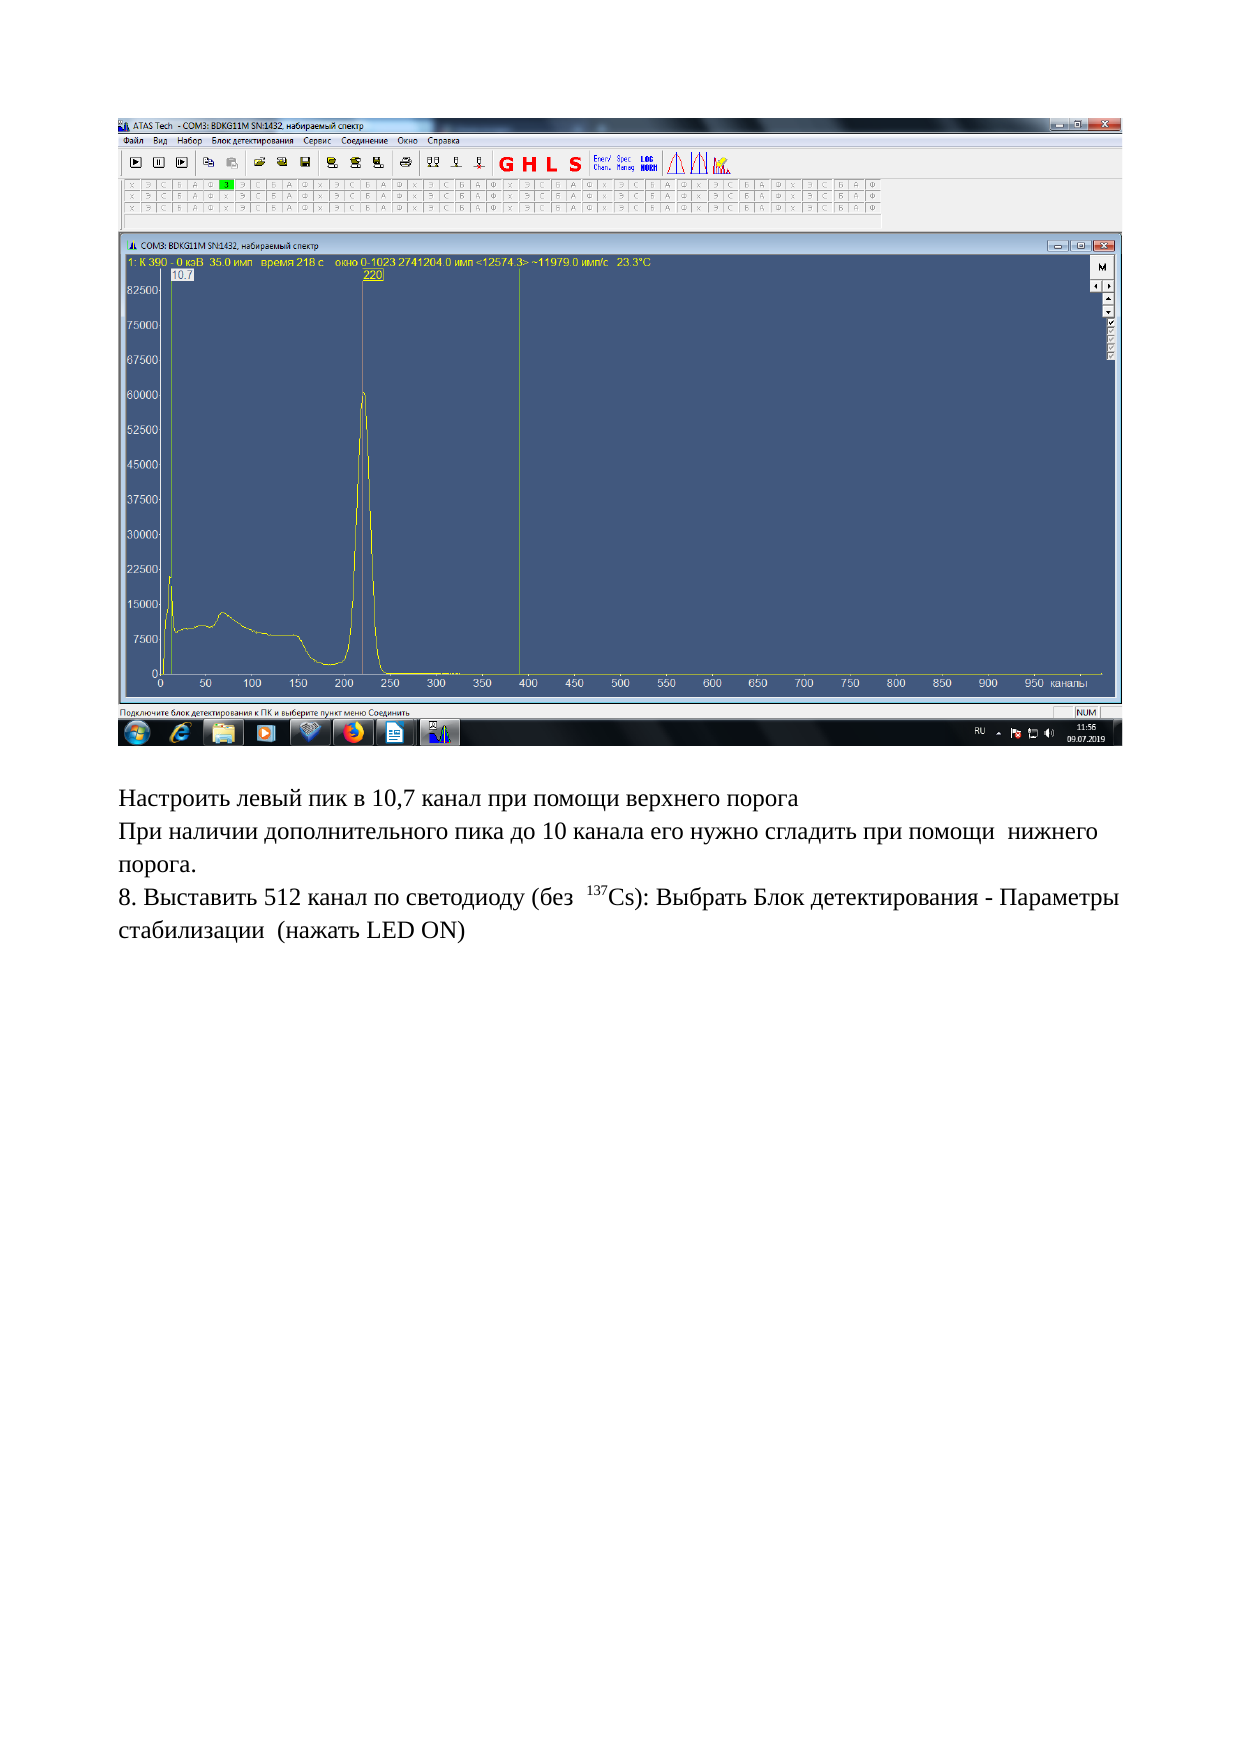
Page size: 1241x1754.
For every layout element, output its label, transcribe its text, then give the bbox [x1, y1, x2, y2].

text 8. Выставить 512 канал по светодиоду (без 137Cs): Выбрать Блок детектирования - Параметры стабилизации (нажать LED ON) [118, 882, 1122, 944]
text При наличии дополнительного пика до 10 канала его нужно сгладить при помощи нижнего порога. [118, 816, 1122, 878]
text Настроить левый пик в 10,7 канал при помощи верхнего порога [118, 783, 1122, 812]
picture [118, 118, 1123, 746]
